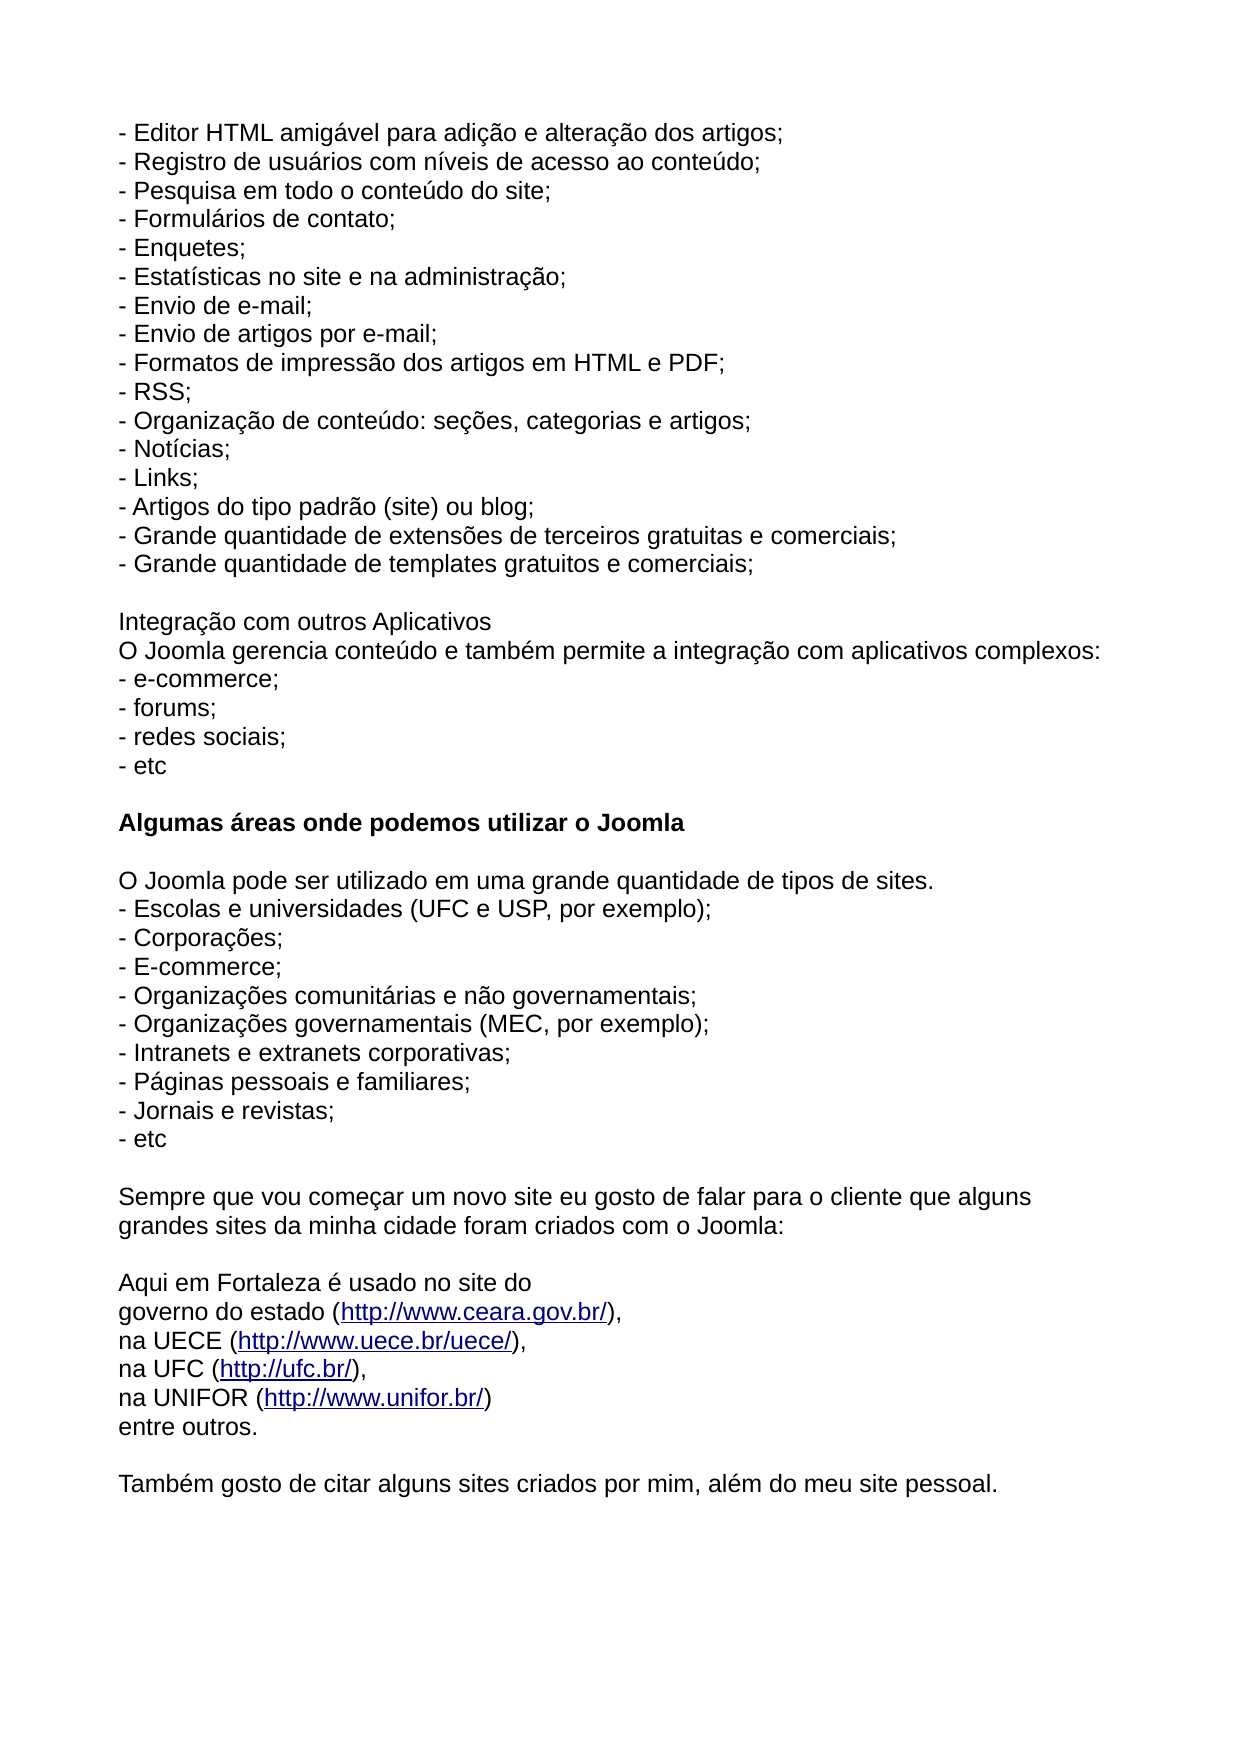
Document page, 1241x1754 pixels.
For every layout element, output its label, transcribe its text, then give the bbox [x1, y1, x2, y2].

text Sempre que vou começar um novo site eu gosto de falar para o cliente que alguns grandes sites da minha cidade foram criados com o Joomla: [118, 1182, 1122, 1239]
text Aqui em Fortaleza é usado no site do [118, 1268, 1122, 1297]
text Também gosto de citar alguns sites criados por mim, além do meu site pessoal. [118, 1469, 1122, 1498]
text Algumas áreas onde podemos utilizar o Joomla O Joomla pode ser utilizado em uma grande quantidade de tipos de sites. - Escolas e universidades (UFC e USP, por exemplo); - Corporações; - E-commerce; - Organizações comunitárias e não governamentais; - Organizações governamentais (MEC, por exemplo); - Intranets e extranets corporativas; - Páginas pessoais e familiares; - Jornais e revistas; - etc [118, 808, 1122, 1182]
text governo do estado (http://www.ceara.gov.br/), [118, 1297, 1122, 1326]
text na UECE (http://www.uece.br/uece/), [118, 1326, 1122, 1354]
text entre outros. [118, 1412, 1122, 1441]
text na UFC (http://ufc.br/), [118, 1354, 1122, 1383]
text na UNIFOR (http://www.unifor.br/) [118, 1383, 1122, 1412]
text - Editor HTML amigável para adição e alteração dos artigos; - Registro de usuários com níveis de acesso ao conteúdo; - Pesquisa em todo o conteúdo do site; - Formulários de contato; - Enquetes; - Estatísticas no site e na administração; - Envio de e-mail; - Envio de artigos por e-mail; - Formatos de impressão dos artigos em HTML e PDF; - RSS; - Organização de conteúdo: seções, categorias e artigos; - Notícias; - Links; - Artigos do tipo padrão (site) ou blog; - Grande quantidade de extensões de terceiros gratuitas e comerciais; - Grande quantidade de templates gratuitos e comerciais; Integração com outros Aplicativos O Joomla gerencia conteúdo e também permite a integração com aplicativos complexos: - e-commerce; - forums; - redes sociais; - etc [118, 118, 1122, 779]
